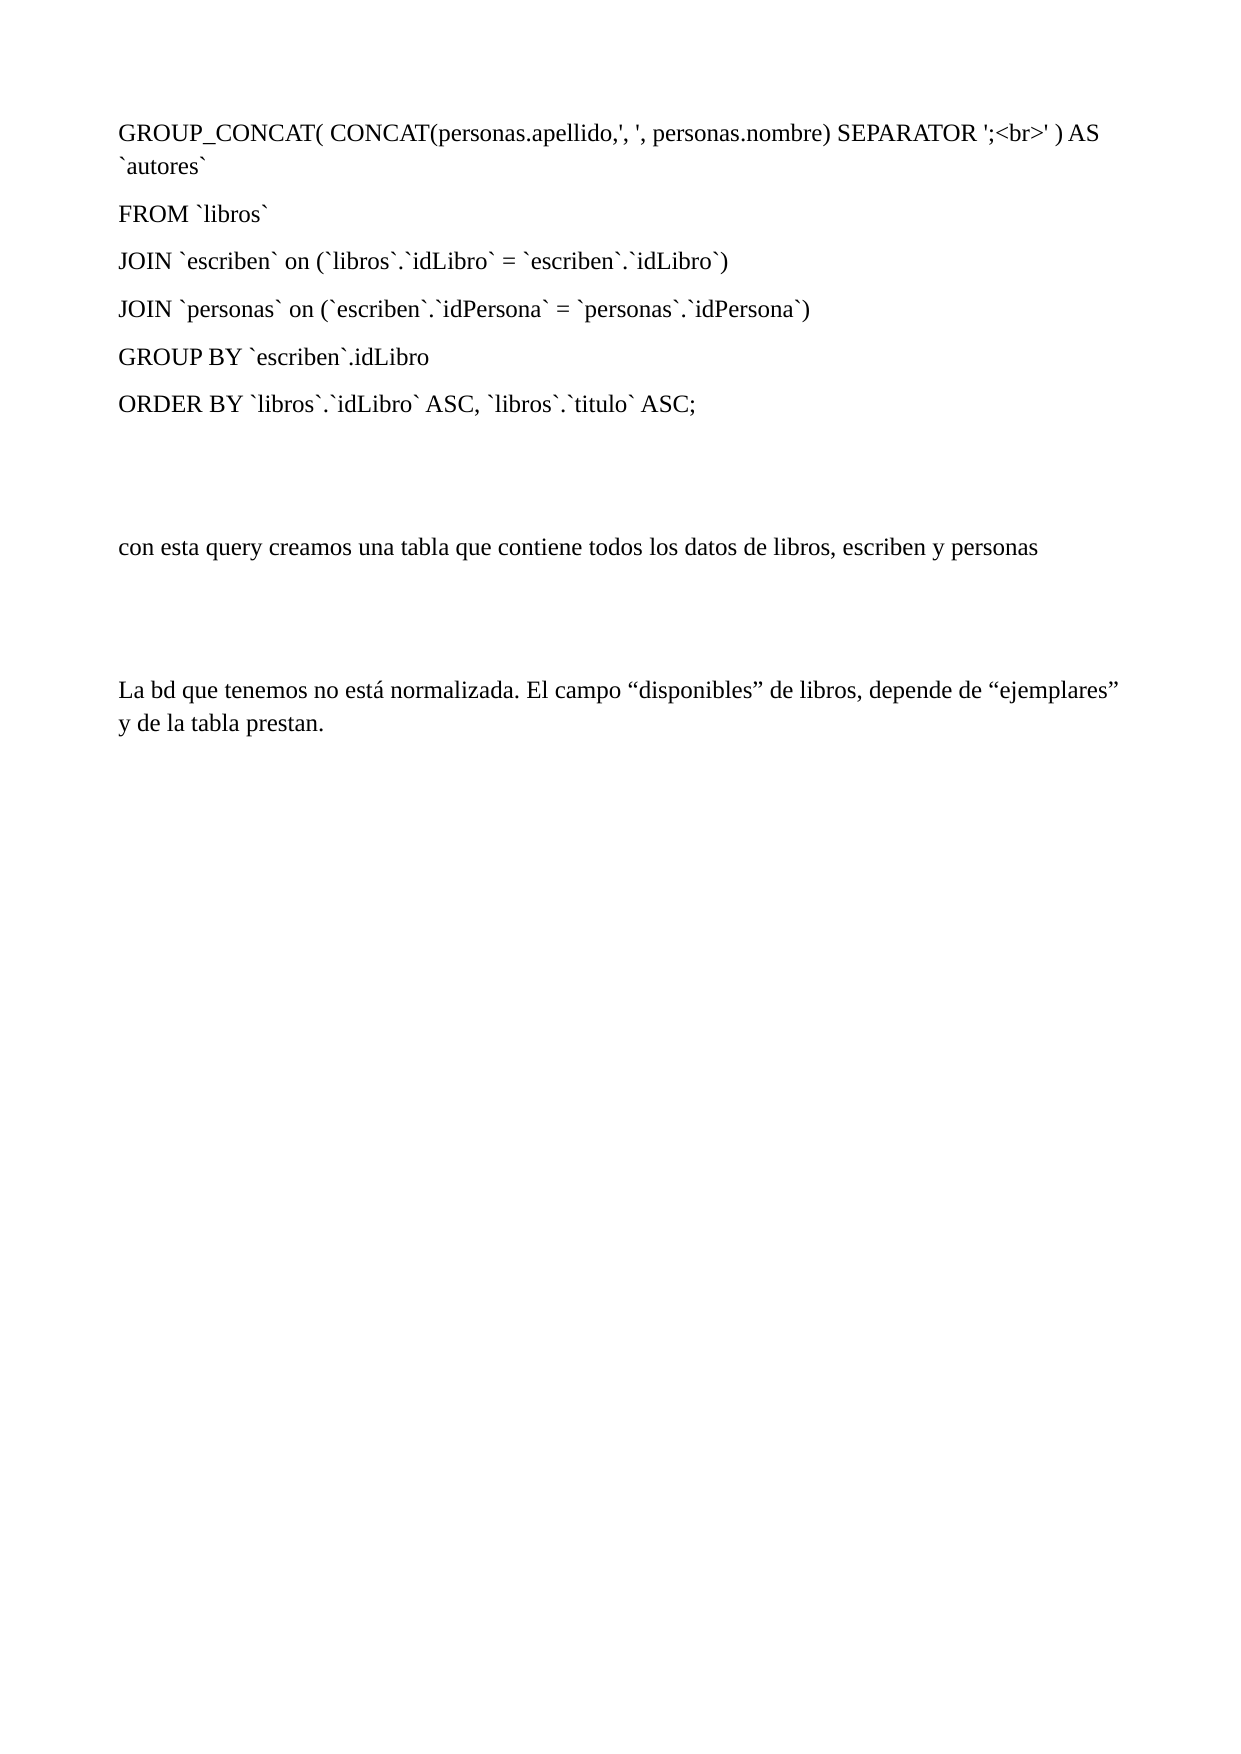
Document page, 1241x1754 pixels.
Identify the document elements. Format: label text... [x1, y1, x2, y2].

text FROM `libros` [118, 199, 1122, 227]
text GROUP_CONCAT( CONCAT(personas.apellido,', ', personas.nombre) SEPARATOR ';<br>' ) AS `autores` [118, 118, 1122, 180]
text La bd que tenemos no está normalizada. El campo “disponibles” de libros, depende de “ejemplares” y de la tabla prestan. [118, 675, 1122, 737]
text GROUP BY `escriben`.idLibro [118, 342, 1122, 370]
text con esta query creamos una tabla que contiene todos los datos de libros, escriben y personas [118, 532, 1122, 561]
text JOIN `personas` on (`escriben`.`idPersona` = `personas`.`idPersona`) [118, 294, 1122, 323]
text JOIN `escriben` on (`libros`.`idLibro` = `escriben`.`idLibro`) [118, 246, 1122, 275]
text ORDER BY `libros`.`idLibro` ASC, `libros`.`titulo` ASC; [118, 389, 1122, 418]
